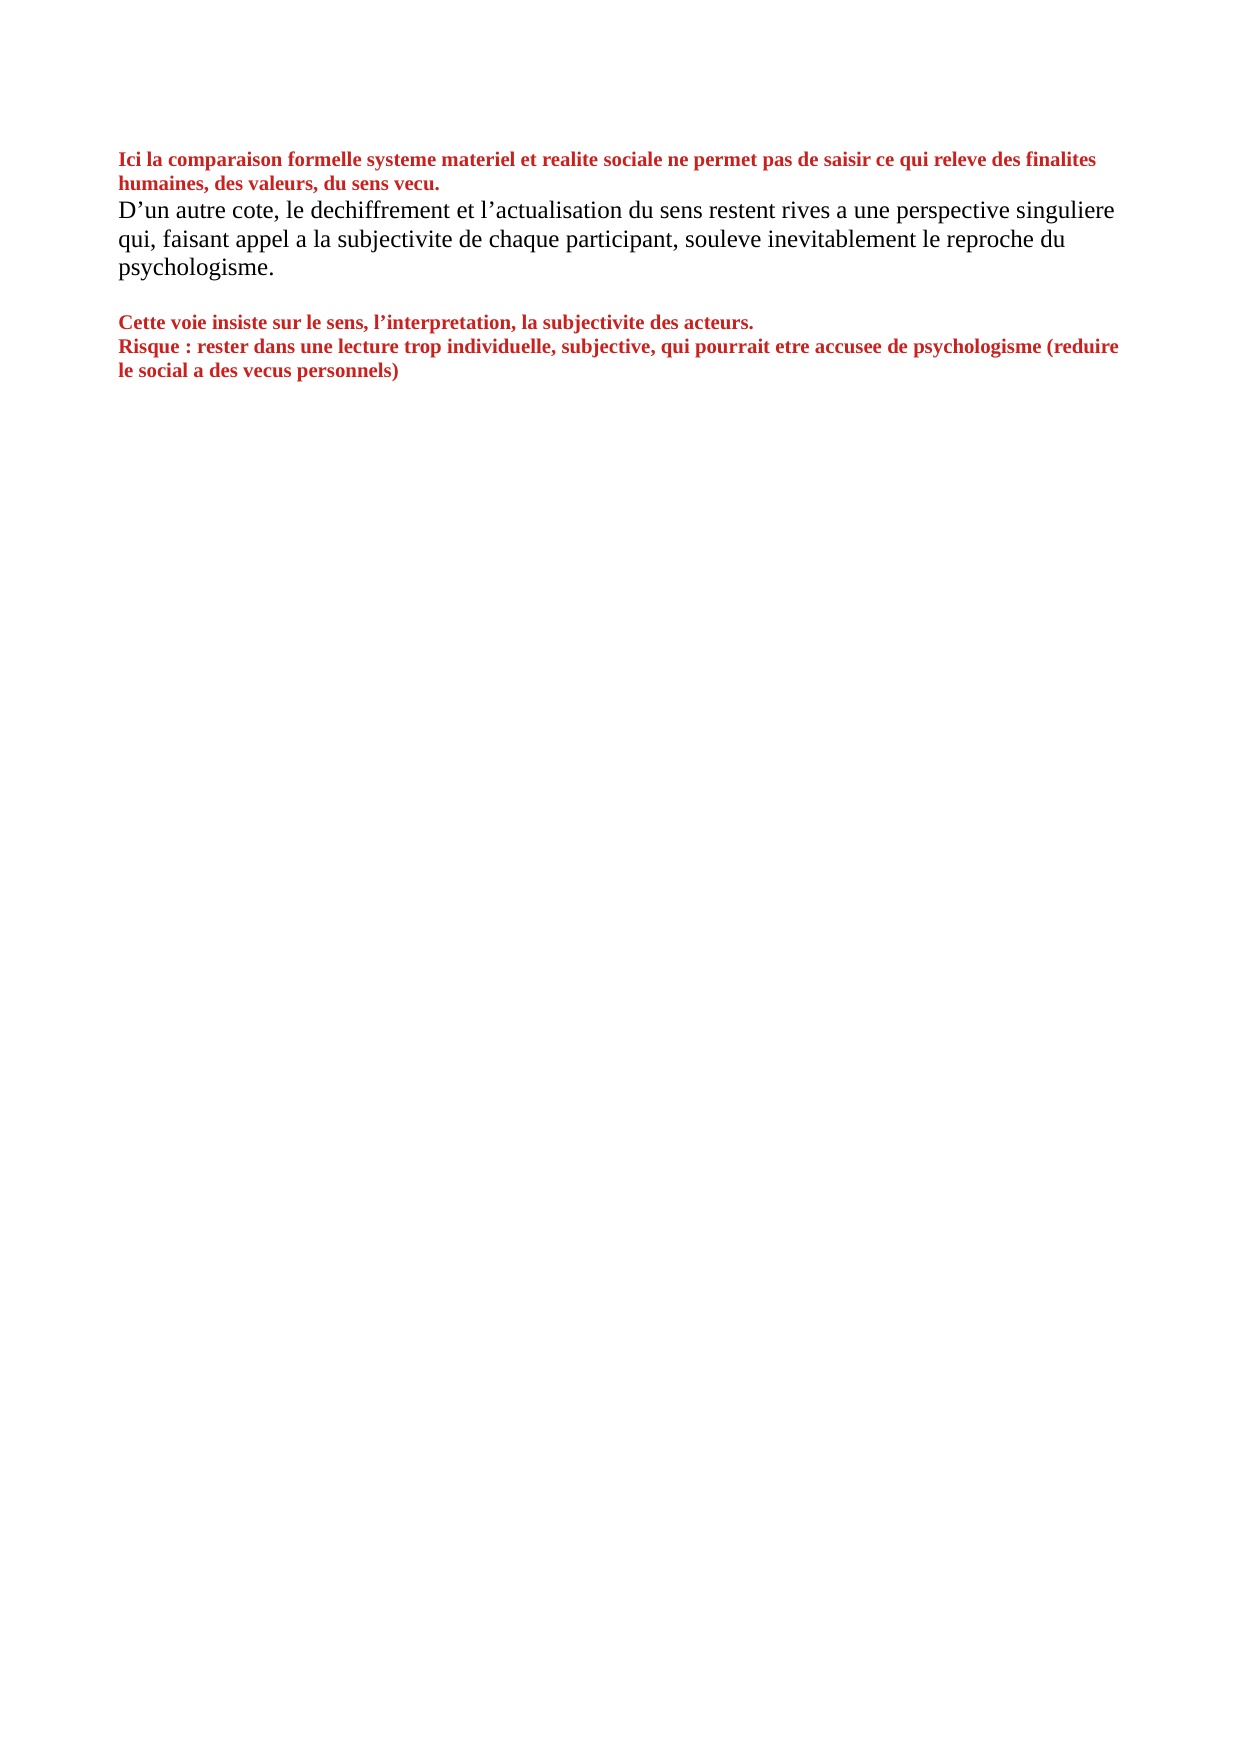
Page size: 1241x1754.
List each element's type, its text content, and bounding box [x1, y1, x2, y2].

text Cette voie insiste sur le sens, l’interpretation, la subjectivite des acteurs. [118, 310, 1122, 334]
text D’un autre cote, le dechiffrement et l’actualisation du sens restent rives a une perspective singuliere qui, faisant appel a la subjectivite de chaque participant, souleve inevitablement le reproche du psychologisme. [118, 195, 1122, 281]
text Ici la comparaison formelle systeme materiel et realite sociale ne permet pas de saisir ce qui releve des finalites humaines, des valeurs, du sens vecu. [118, 147, 1122, 195]
text Risque : rester dans une lecture trop individuelle, subjective, qui pourrait etre accusee de psychologisme (reduire le social a des vecus personnels) [118, 334, 1122, 382]
